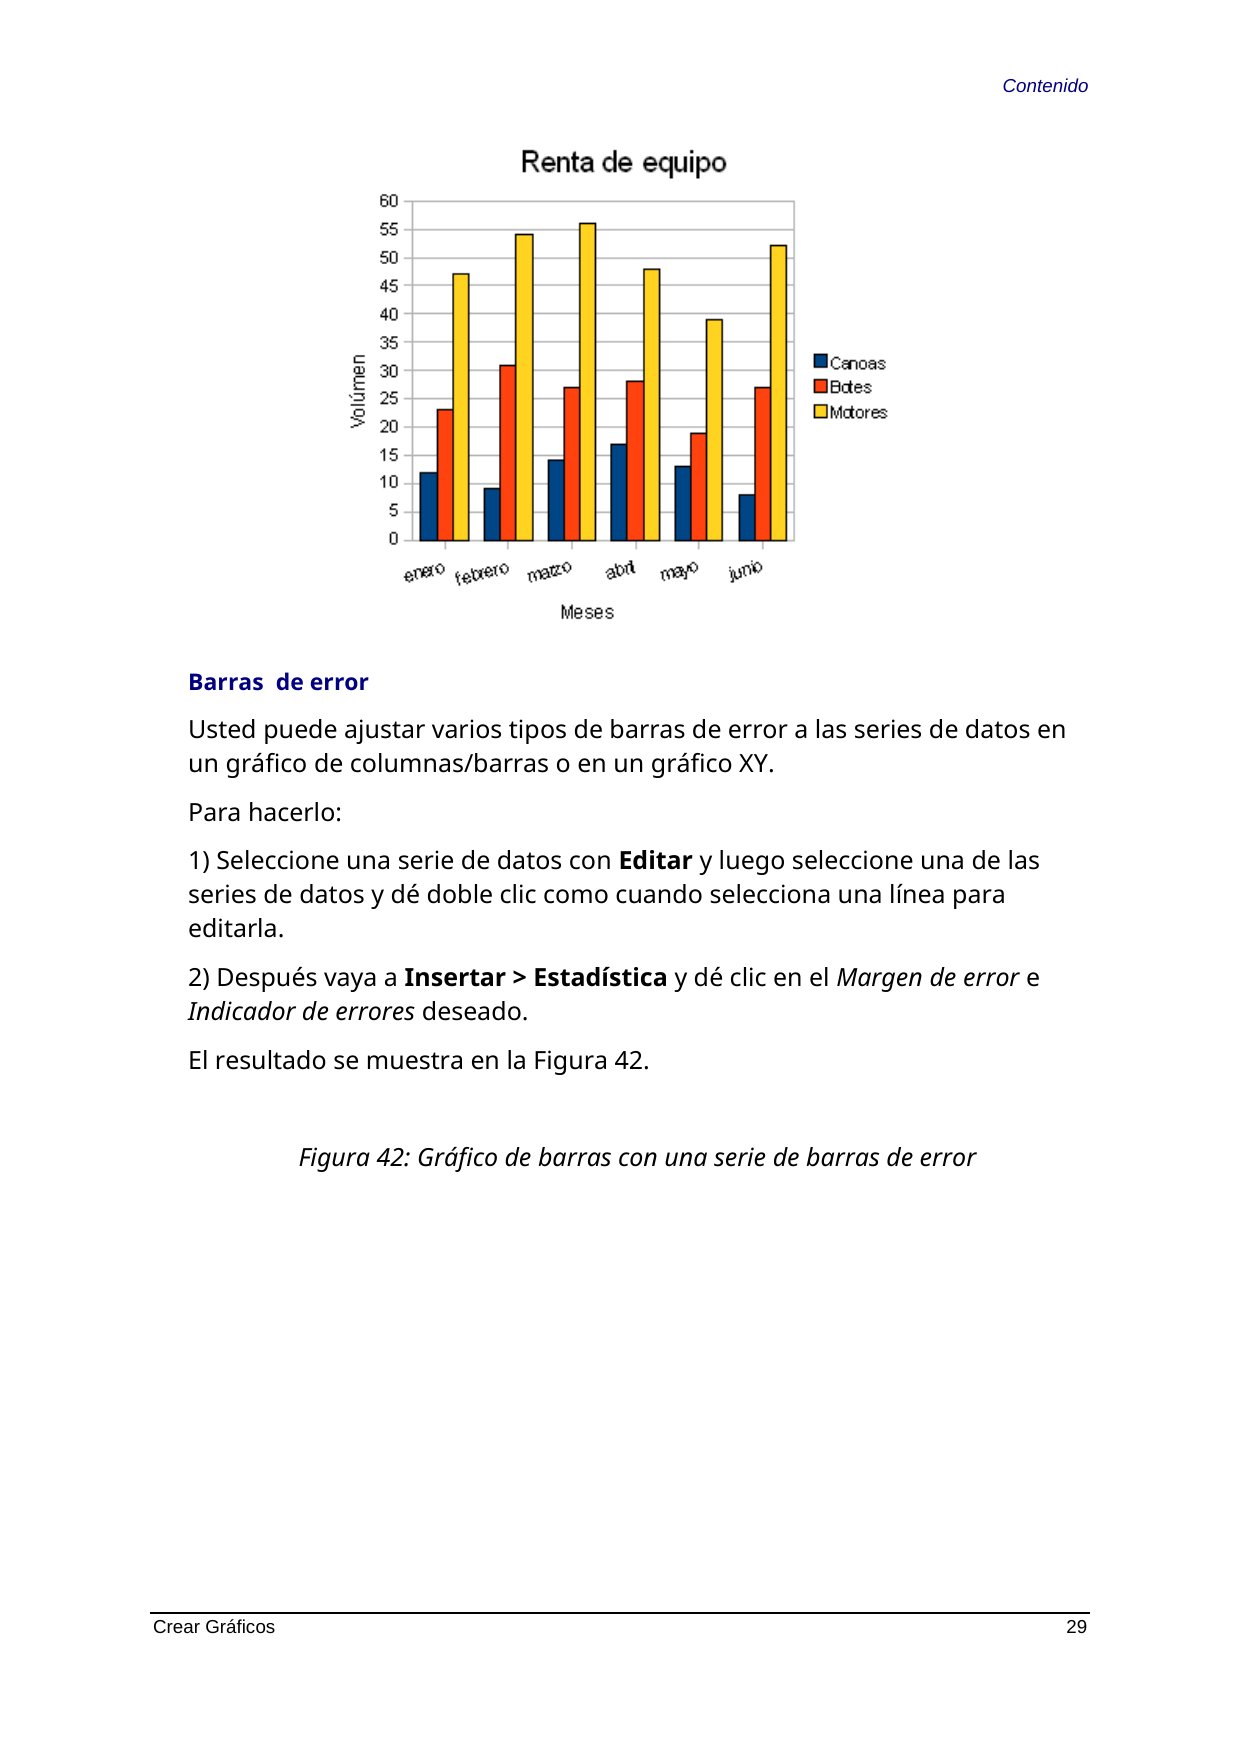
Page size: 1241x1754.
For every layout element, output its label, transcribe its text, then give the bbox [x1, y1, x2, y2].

text Para hacerlo: [188, 794, 1090, 828]
text 2) Después vaya a Insertar > Estadística y dé clic en el Margen de error e Indicador de errores deseado. [188, 960, 1090, 1028]
text Barras de error [188, 666, 1090, 697]
text El resultado se muestra en la Figura 42. [188, 1042, 1090, 1076]
text 1) Seleccione una serie de datos con Editar y luego seleccione una de las series de datos y dé doble clic como cuando selecciona una línea para editarla. [188, 843, 1090, 945]
text Usted puede ajustar varios tipos de barras de error a las series de datos en un gráfico de columnas/barras o en un gráfico XY. [188, 712, 1090, 779]
text Figura 42: Gráfico de barras con una serie de barras de error [188, 1140, 1090, 1174]
